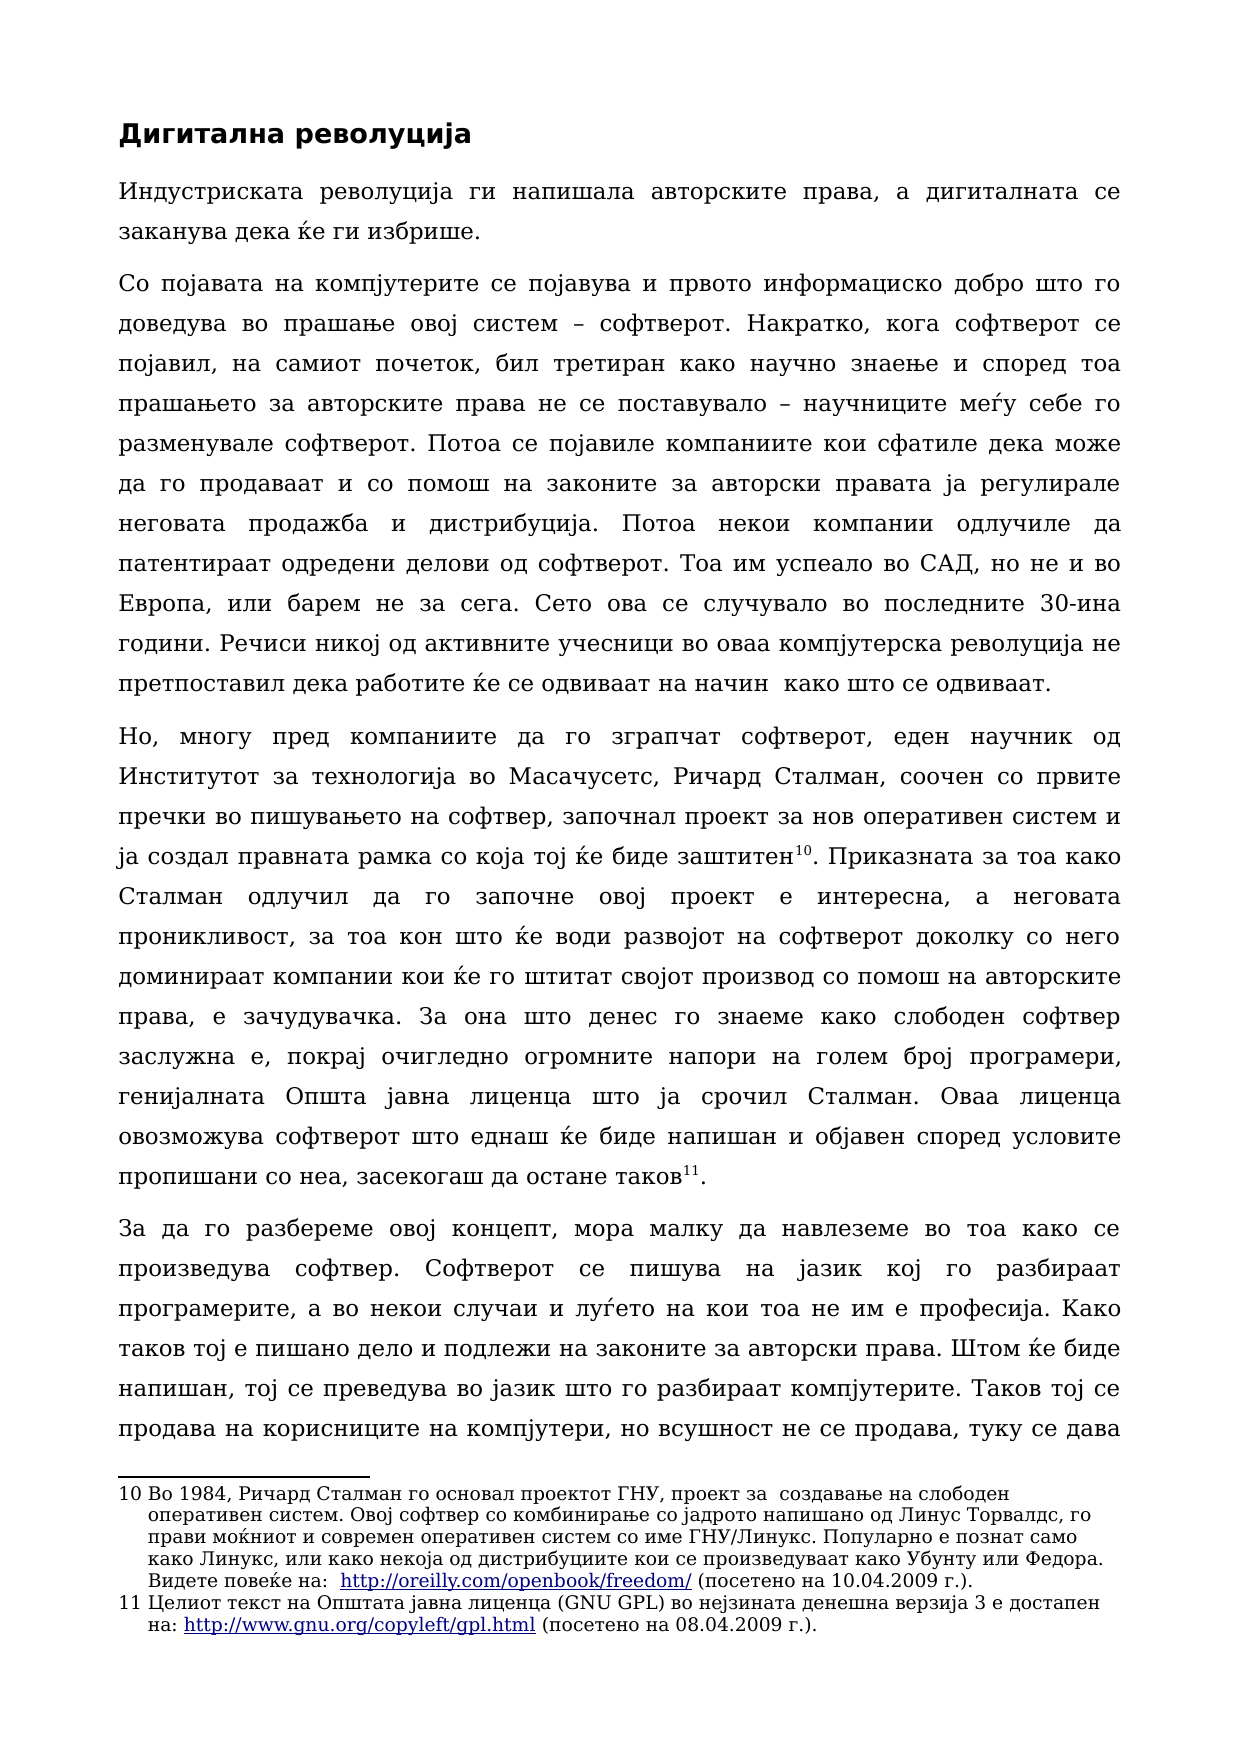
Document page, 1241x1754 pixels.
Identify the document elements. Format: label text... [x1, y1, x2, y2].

text Индустриската револуција ги напишала авторските права, а дигиталната се заканува дека ќе ги избрише. [118, 178, 1122, 244]
text Со појавата на компјутерите се појавува и првото информациско добро што го доведува во прашање овој систем – софтверот. Накратко, кога софтверот се појавил, на самиот почеток, бил третиран како научно знаење и според тоа прашањето за авторските права не се поставувало – научниците меѓу себе го разменувале софтверот. Потоа се појавиле компаниите кои сфатиле дека може да го продаваат и со помош на законите за авторски правата ја регулирале неговата продажба и дистрибуција. Потоа некои компании одлучиле да патентираат одредени делови од софтверот. Тоа им успеало во САД, но не и во Европа, или барем не за сега. Сето ова се случувало во последните 30-ина години. Речиси никој од активните учесници во оваа компјутерска револуција не претпоставил дека работите ќе се одвиваат на начин како што се одвиваат. [118, 270, 1122, 697]
text Во 1984, Ричард Сталман го основал проектот ГНУ, проект за создавање на слободен оперативен систем. Овој софтвер со комбинирање со јадрото напишано од Линус Торвалдс, го прави моќниот и современ оперативен систем со име ГНУ/Линукс. Популарно е познат само како Линукс, или како некоја од дистрибуциите кои се произведуваат како Убунту или Федора. Видете повеќе на: http://oreilly.com/openbook/freedom/ (посетено на 10.04.2009 г.). [118, 1483, 1122, 1592]
text За да го разбереме овој концепт, мора малку да навлеземе во тоа како се произведува софтвер. Софтверот се пишува на јазик кој го разбираат програмерите, а во некои случаи и луѓето на кои тоа не им е професија. Како таков тој е пишано дело и подлежи на законите за авторски права. Штом ќе биде напишан, тој се преведува во јазик што го разбираат компјутерите. Таков тој се продава на корисниците на компјутери, но всушност не се продава, туку се дава под лиценца што е главно базирана на законите за авторски права, а понекогаш и на законите за облигациони односи. Лиценцата е таа што ги одредува условите под кои имате право да го користите софтвер. За воопшто да можете да користите некој софтвер, прво мора да се сложите со сите услови. [118, 1215, 1122, 1442]
text Целиот текст на Општата јавна лиценца (GNU GPL) во нејзината денешна верзија 3 е достапен на: http://www.gnu.org/copyleft/gpl.html (посетено на 08.04.2009 г.). [118, 1592, 1122, 1636]
subtitle Дигитална револуција [118, 118, 1122, 150]
text Но, многу пред компаниите да го зграпчат софтверот, еден научник од Институтот за технологија во Масачусетс, Ричард Сталман, соочен со првите пречки во пишувањето на софтвер, започнал проект за нов оперативен систем и ја создал правната рамка со која тој ќе биде заштитен. Приказната за тоа како Сталман одлучил да го започне овој проект е интересна, а неговата проникливост, за тоа кон што ќе води развојот на софтверот доколку со него доминираат компании кои ќе го штитат својот производ со помош на авторските права, е зачудувачка. За она што денес го знаеме како слободен софтвер заслужна е, покрај очигледно огромните напори на голем број програмери, генијалната Општа јавна лиценца што ја срочил Сталман. Оваа лиценца овозможува софтверот што еднаш ќе биде напишан и објавен според условите пропишани со неа, засекогаш да остане таков. [118, 723, 1122, 1189]
